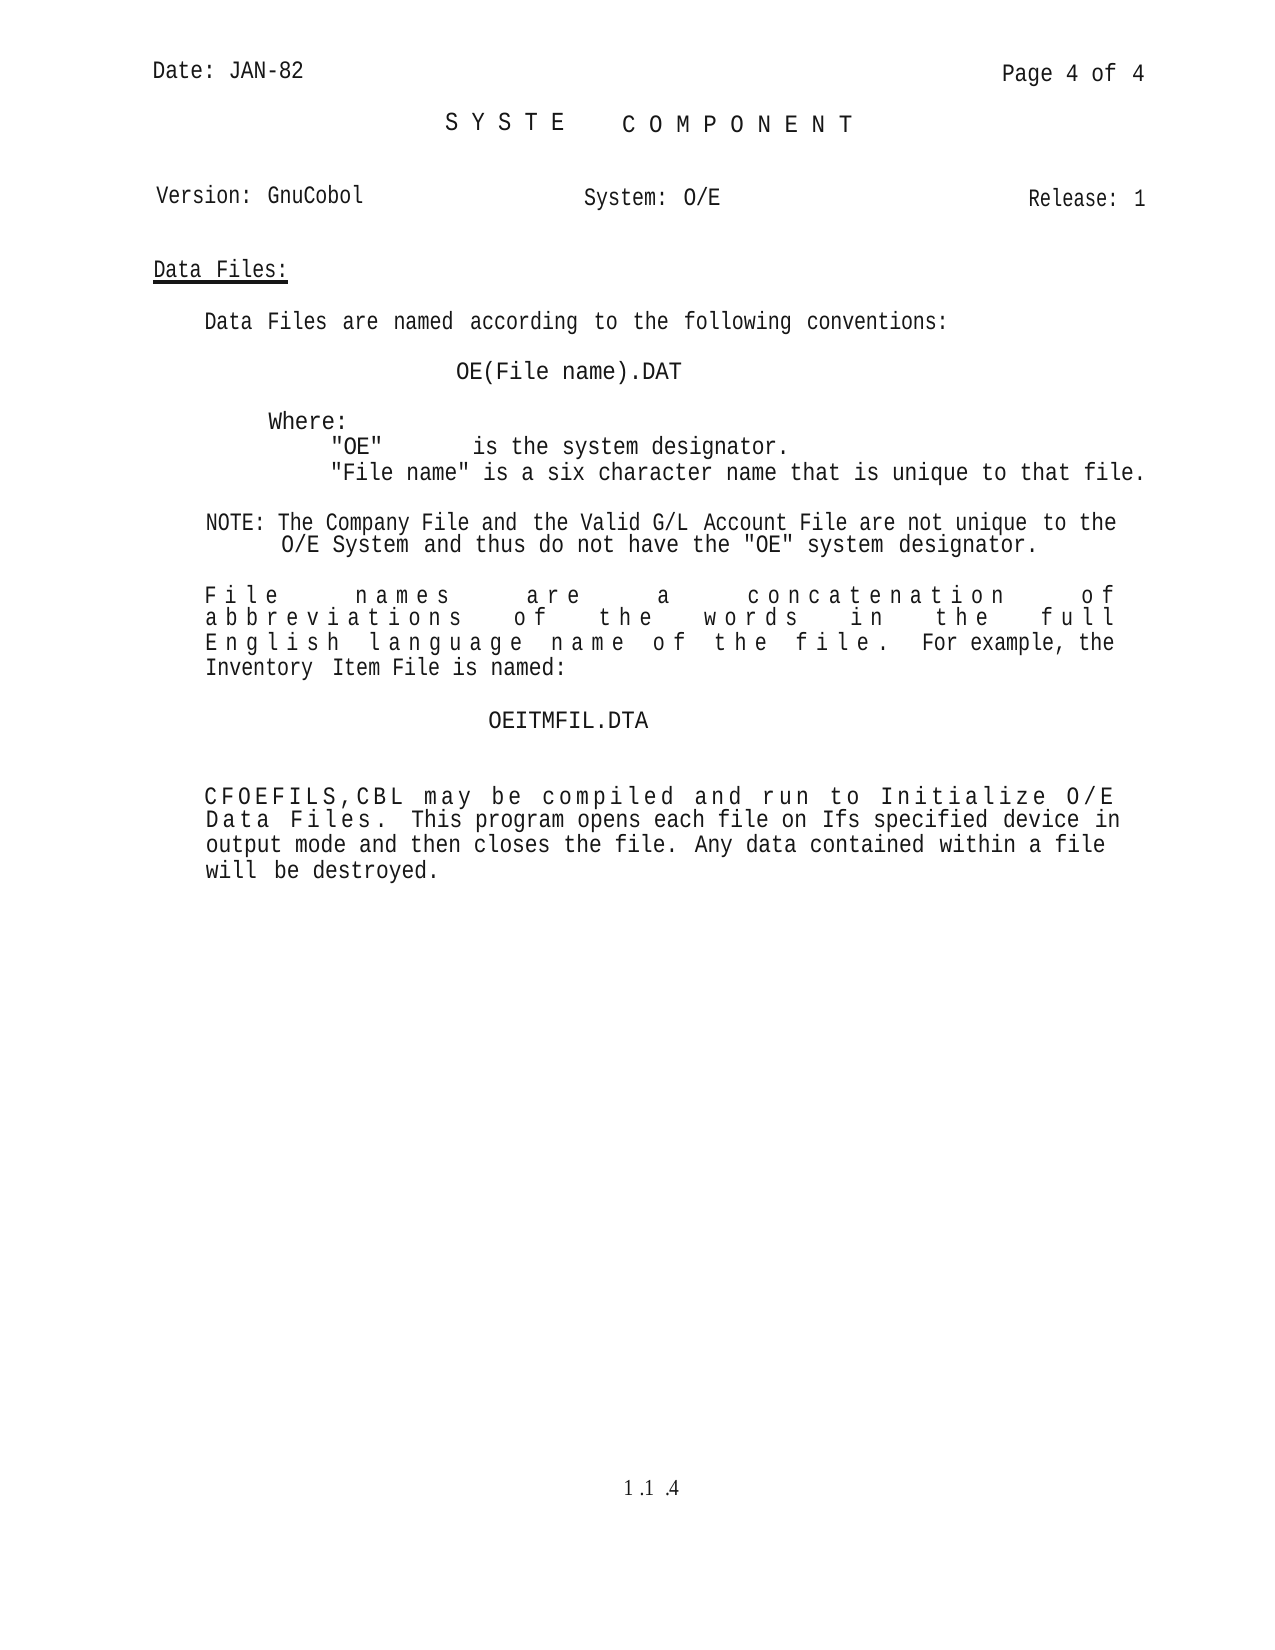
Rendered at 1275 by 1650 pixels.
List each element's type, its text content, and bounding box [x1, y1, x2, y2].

text "OE" is the system designator. [330, 435, 1160, 460]
text Data Files are named according to the following conventions: [204, 308, 1160, 337]
text CFOEFILS,CBL may be compiled and run to Initialize O/E Data Files. This program opens each file on Ifs specified device in output mode and then closes the file. Any data contained within a file will be destroyed. [204, 784, 1146, 886]
text NOTE: The Company File and the Valid G/L Account File are not unique to the O/E System and thus do not have the "OE" system designator. [206, 511, 1119, 560]
text Version: GnuCobol System: O/E Release: 1 [156, 183, 1160, 214]
text Data Files: [153, 257, 1160, 285]
text OE(File name).DAT [456, 358, 1160, 387]
subtitle OEITMFIL.DTA [145, 708, 991, 736]
text "File name" is a six character name that is unique to that file. [330, 460, 1160, 486]
text Where: [268, 408, 1160, 435]
text File names are a concatenation of abbreviations of the words in the full English language name of the file. For example, the Inventory Item File is named: [204, 584, 1114, 683]
